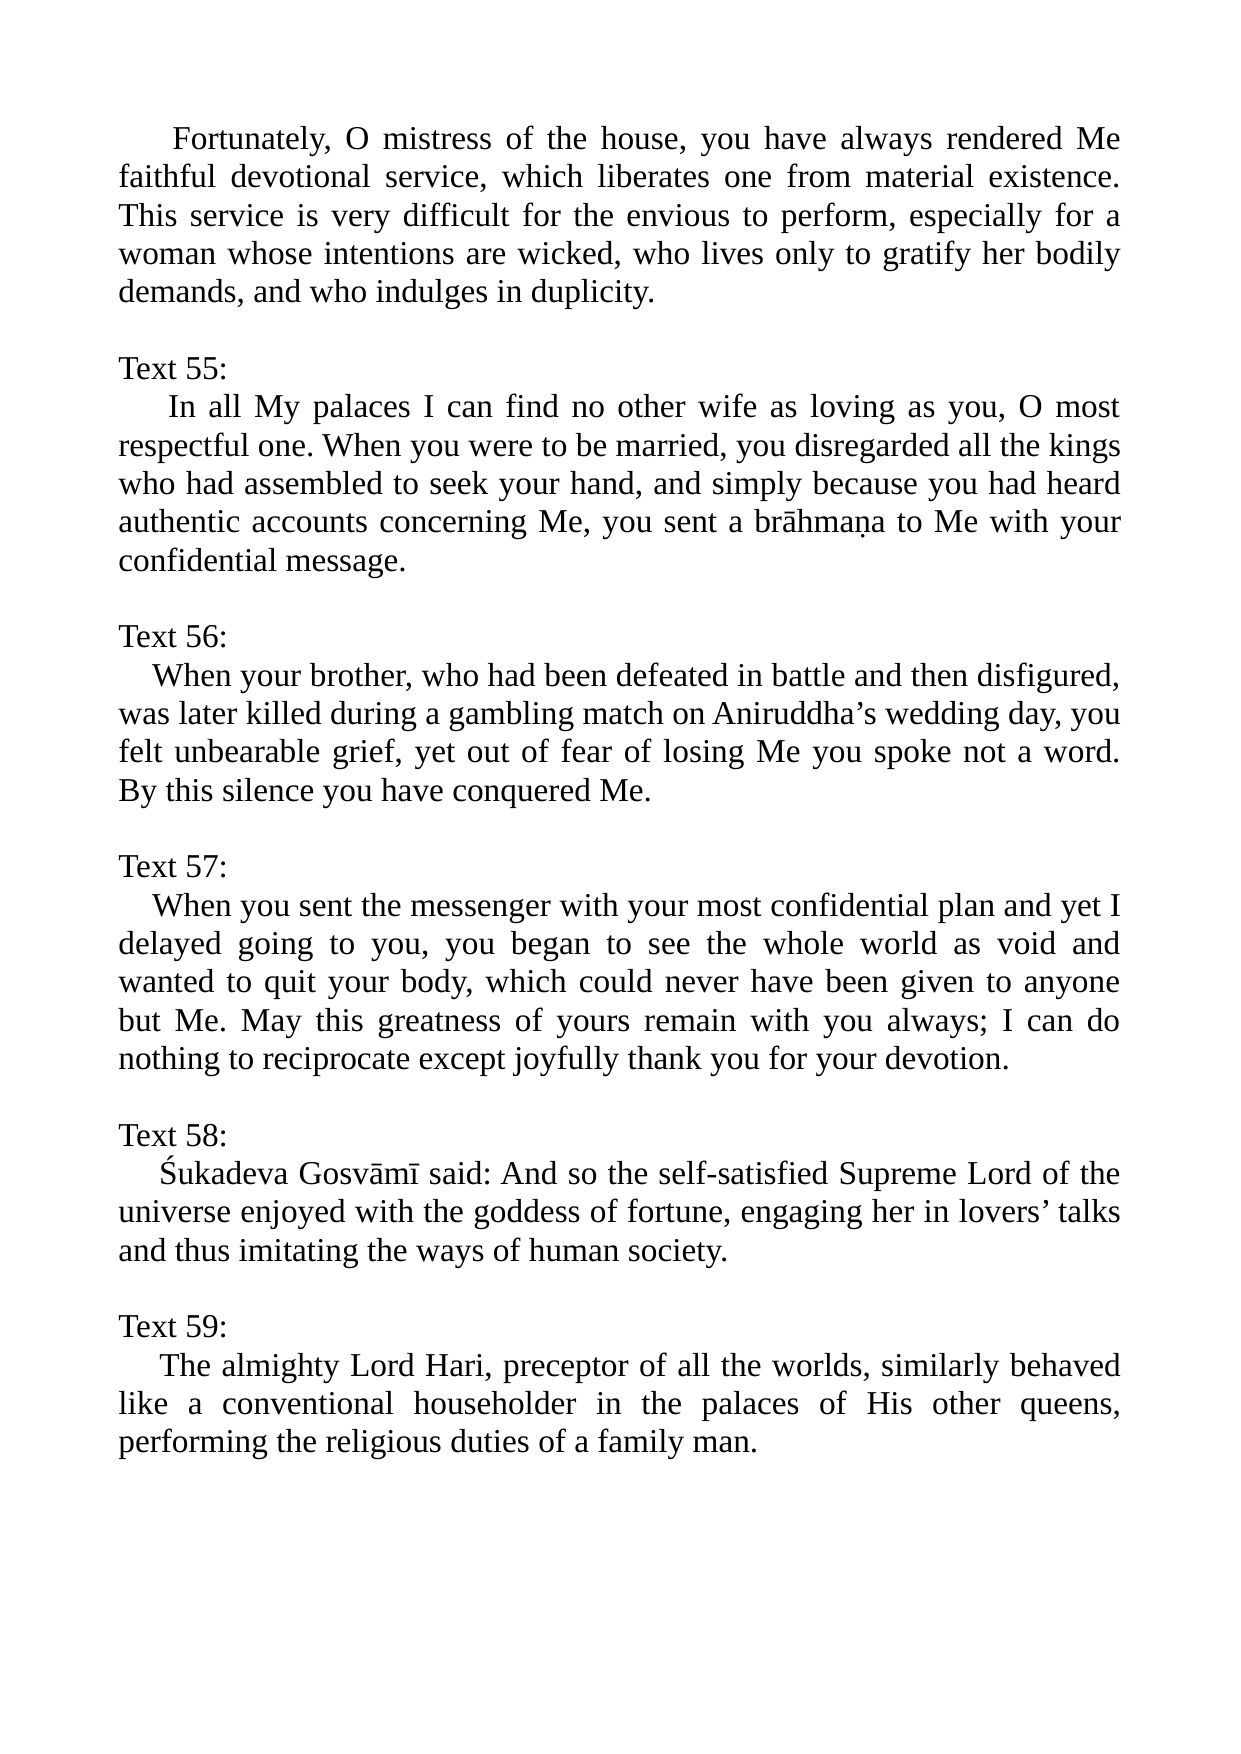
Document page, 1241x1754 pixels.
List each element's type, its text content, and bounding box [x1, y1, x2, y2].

text When you sent the messenger with your most confidential plan and yet I delayed going to you, you began to see the whole world as void and wanted to quit your body, which could never have been given to anyone but Me. May this greatness of yours remain with you always; I can do nothing to reciprocate except joyfully thank you for your devotion. [118, 885, 1122, 1076]
text Text 59: [118, 1306, 1122, 1345]
text When your brother, who had been defeated in battle and then disfigured, was later killed during a gambling match on Aniruddha’s wedding day, you felt unbearable grief, yet out of fear of losing Me you spoke not a word. By this silence you have conquered Me. [118, 655, 1122, 808]
text Text 58: [118, 1115, 1122, 1153]
text Text 57: [118, 846, 1122, 885]
text Text 56: [118, 616, 1122, 655]
text In all My palaces I can find no other wife as loving as you, O most respectful one. When you were to be married, you disregarded all the kings who had assembled to seek your hand, and simply because you had heard authentic accounts concerning Me, you sent a brāhmaṇa to Me with your confidential message. [118, 386, 1122, 578]
text Śukadeva Gosvāmī said: And so the self-satisfied Supreme Lord of the universe enjoyed with the goddess of fortune, engaging her in lovers’ talks and thus imitating the ways of human society. [118, 1153, 1122, 1268]
text Text 55: [118, 348, 1122, 386]
text The almighty Lord Hari, preceptor of all the worlds, similarly behaved like a conventional householder in the palaces of His other queens, performing the religious duties of a family man. [118, 1345, 1122, 1460]
text Fortunately, O mistress of the house, you have always rendered Me faithful devotional service, which liberates one from material existence. This service is very difficult for the envious to perform, especially for a woman whose intentions are wicked, who lives only to gratify her bodily demands, and who indulges in duplicity. [118, 118, 1122, 310]
